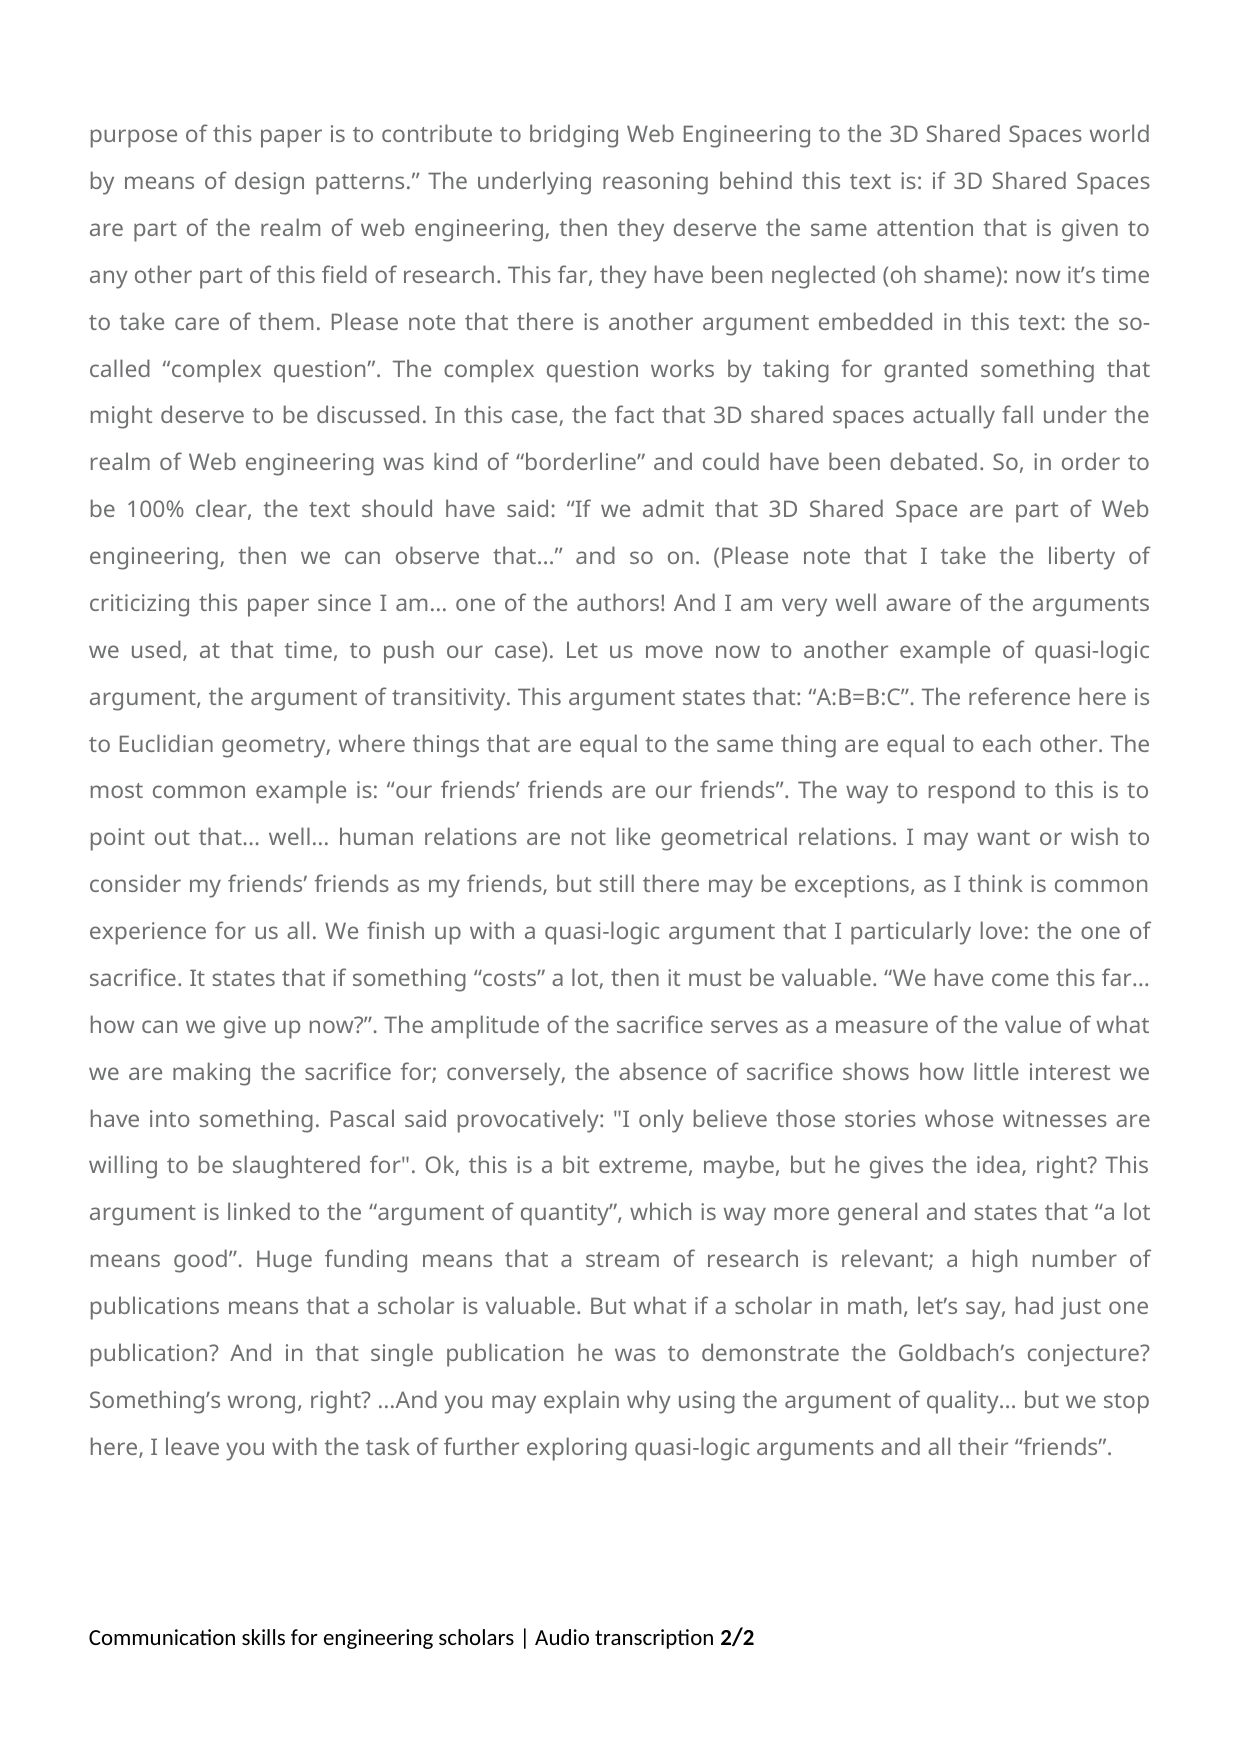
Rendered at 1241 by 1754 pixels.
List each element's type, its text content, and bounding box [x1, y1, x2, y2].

text purpose of this paper is to contribute to bridging Web Engineering to the 3D Shared Spaces world by means of design patterns.” The underlying reasoning behind this text is: if 3D Shared Spaces are part of the realm of web engineering, then they deserve the same attention that is given to any other part of this field of research. This far, they have been neglected (oh shame): now it’s time to take care of them. Please note that there is another argument embedded in this text: the so-called “complex question”. The complex question works by taking for granted something that might deserve to be discussed. In this case, the fact that 3D shared spaces actually fall under the realm of Web engineering was kind of “borderline” and could have been debated. So, in order to be 100% clear, the text should have said: “If we admit that 3D Shared Space are part of Web engineering, then we can observe that…” and so on. (Please note that I take the liberty of criticizing this paper since I am… one of the authors! And I am very well aware of the arguments we used, at that time, to push our case). Let us move now to another example of quasi-logic argument, the argument of transitivity. This argument states that: “A:B=B:C”. The reference here is to Euclidian geometry, where things that are equal to the same thing are equal to each other. The most common example is: “our friends’ friends are our friends”. The way to respond to this is to point out that… well… human relations are not like geometrical relations. I may want or wish to consider my friends’ friends as my friends, but still there may be exceptions, as I think is common experience for us all. We finish up with a quasi-logic argument that I particularly love: the one of sacrifice. It states that if something “costs” a lot, then it must be valuable. “We have come this far… how can we give up now?”. The amplitude of the sacrifice serves as a measure of the value of what we are making the sacrifice for; conversely, the absence of sacrifice shows how little interest we have into something. Pascal said provocatively: "I only believe those stories whose witnesses are willing to be slaughtered for". Ok, this is a bit extreme, maybe, but he gives the idea, right? This argument is linked to the “argument of quantity”, which is way more general and states that “a lot means good”. Huge funding means that a stream of research is relevant; a high number of publications means that a scholar is valuable. But what if a scholar in math, let’s say, had just one publication? And in that single publication he was to demonstrate the Goldbach’s conjecture? Something’s wrong, right? …And you may explain why using the argument of quality… but we stop here, I leave you with the task of further exploring quasi-logic arguments and all their “friends”. [89, 118, 1152, 1462]
